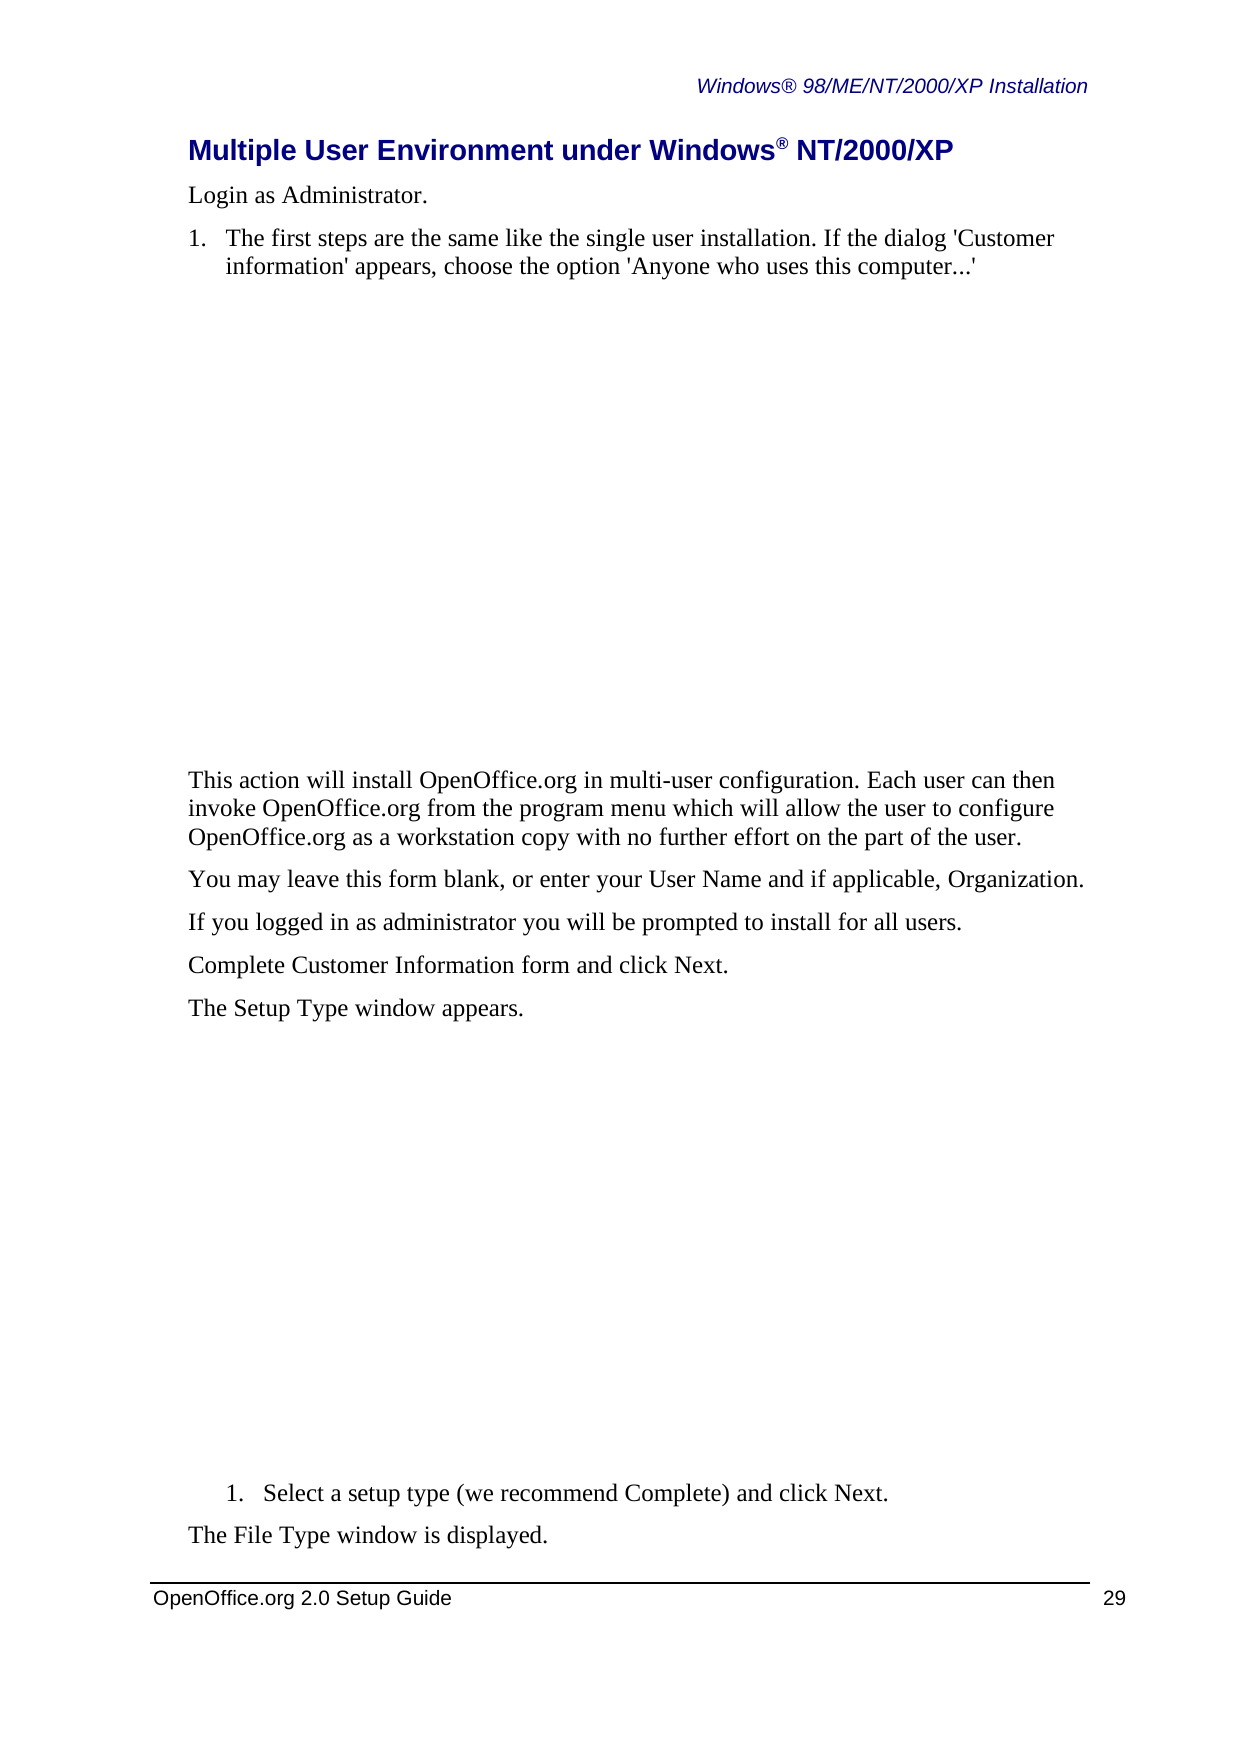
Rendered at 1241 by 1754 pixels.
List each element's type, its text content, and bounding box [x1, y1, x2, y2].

text The File Type window is displayed. [188, 1521, 1090, 1549]
text You may leave this form blank, or enter your User Name and if applicable, Organization. [188, 865, 1090, 893]
subtitle Multiple User Environment under Windows® NT/2000/XP [188, 134, 1090, 166]
text If you logged in as administrator you will be prompted to install for all users. [188, 908, 1090, 936]
text Login as Administrator. [188, 181, 1090, 209]
list The first steps are the same like the single user installation. If the dialog 'Customer information' appears, choose the option 'Anyone who uses this computer...' [188, 224, 1090, 308]
text The Setup Type window appears. [188, 994, 1090, 1022]
text Complete Customer Information form and click Next. [188, 951, 1090, 979]
text This action will install OpenOffice.org in multi-user configuration. Each user can then invoke OpenOffice.org from the program menu which will allow the user to configure OpenOffice.org as a workstation copy with no further effort on the part of the user. [188, 323, 1090, 850]
list Select a setup type (we recommend Complete) and click Next. [225, 1478, 1090, 1506]
